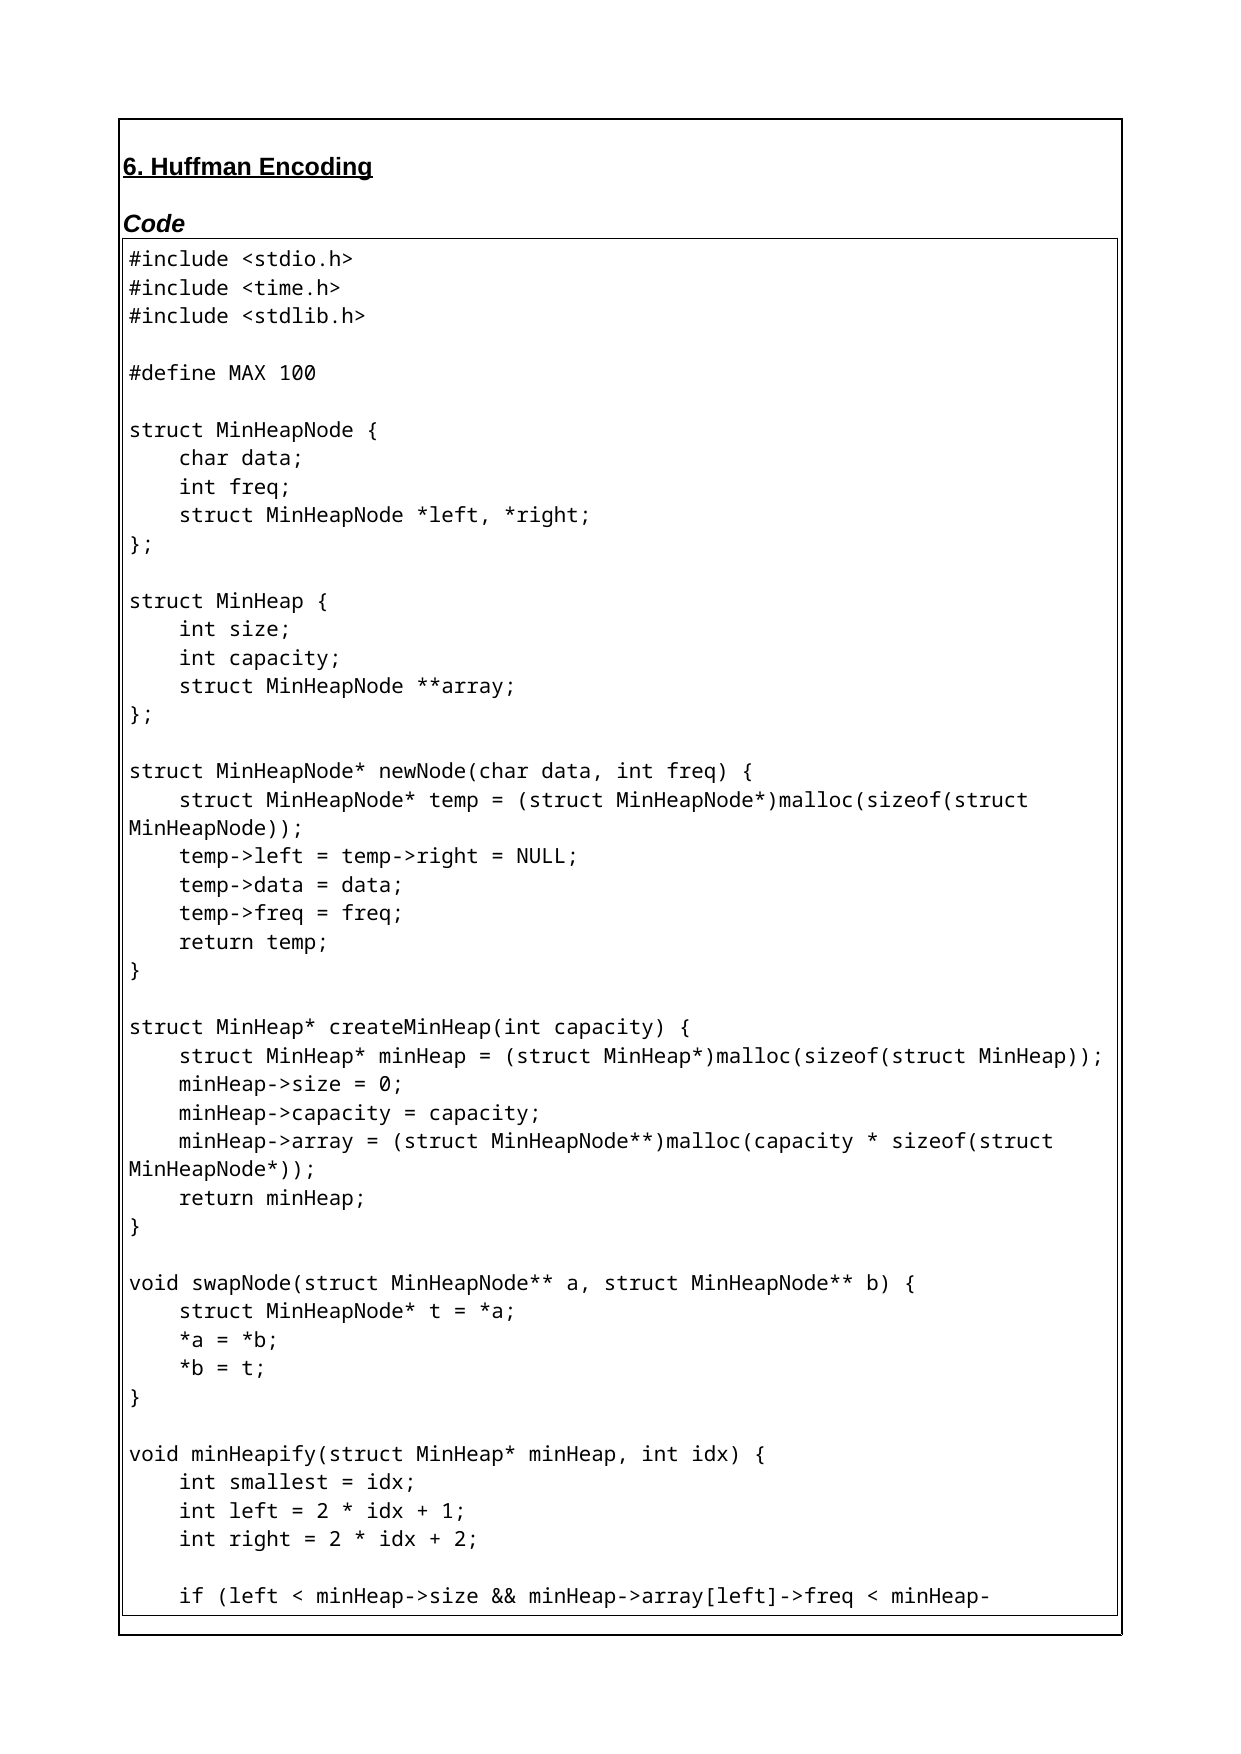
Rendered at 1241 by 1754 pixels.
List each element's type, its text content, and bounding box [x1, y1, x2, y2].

text 6. Huffman Encoding [123, 151, 1118, 180]
text Code [123, 209, 1118, 238]
table_header #include <stdio.h> #include <time.h> #include <stdlib.h> #define MAX 100 struct MinHeapNode { char data; int freq; struct MinHeapNode *left, *right; }; struct MinHeap { int size; int capacity; struct MinHeapNode **array; }; struct MinHeapNode* newNode(char data, int freq) { struct MinHeapNode* temp = (struct MinHeapNode*)malloc(sizeof(struct MinHeapNode)); temp->left = temp->right = NULL; temp->data = data; temp->freq = freq; return temp; } struct MinHeap* createMinHeap(int capacity) { struct MinHeap* minHeap = (struct MinHeap*)malloc(sizeof(struct MinHeap)); minHeap->size = 0; minHeap->capacity = capacity; minHeap->array = (struct MinHeapNode**)malloc(capacity * sizeof(struct MinHeapNode*)); return minHeap; } void swapNode(struct MinHeapNode** a, struct MinHeapNode** b) { struct MinHeapNode* t = *a; *a = *b; *b = t; } void minHeapify(struct MinHeap* minHeap, int idx) { int smallest = idx; int left = 2 * idx + 1; int right = 2 * idx + 2; if (left < minHeap->size && minHeap->array[left]->freq < minHeap- [123, 239, 1117, 1615]
